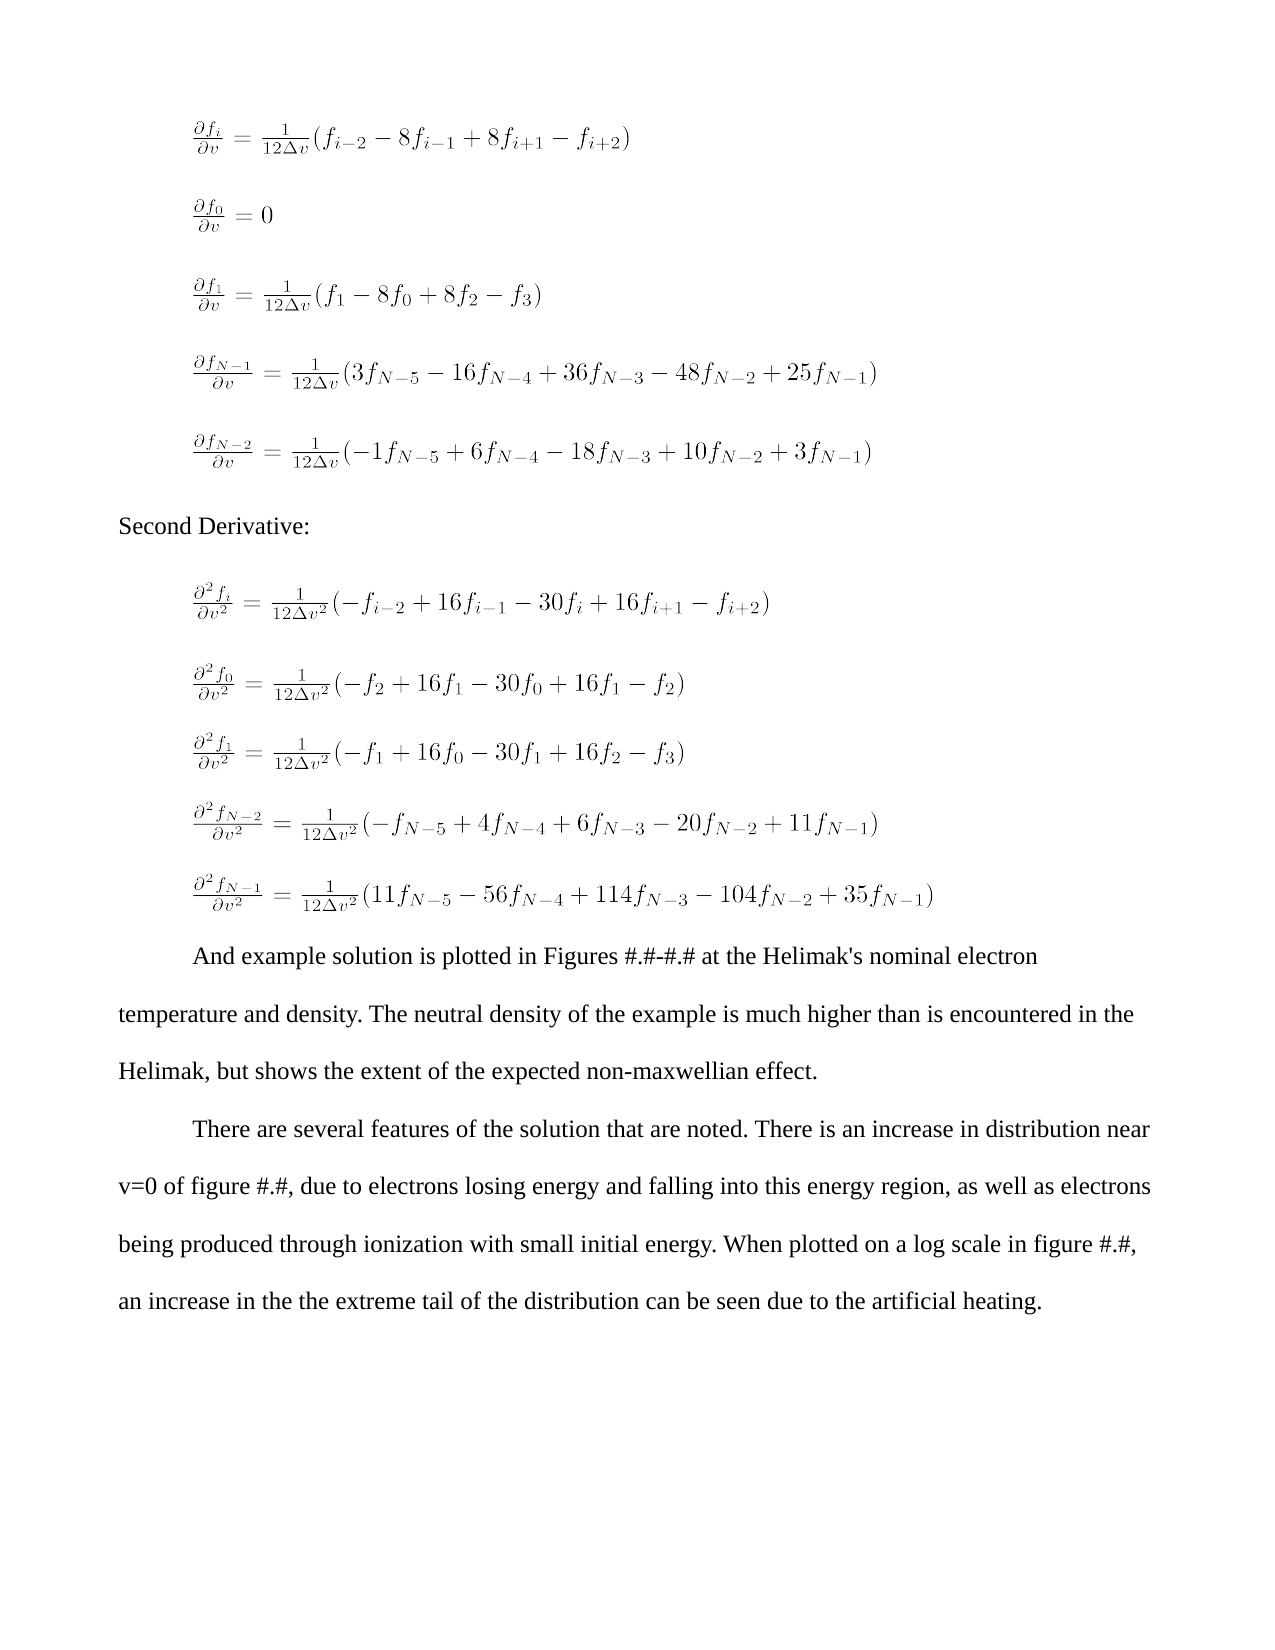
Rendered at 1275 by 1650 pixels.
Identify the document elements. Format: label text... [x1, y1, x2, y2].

picture [191, 661, 685, 702]
picture [191, 432, 872, 470]
picture [191, 580, 770, 621]
picture [191, 798, 879, 842]
text Second Derivative: [118, 511, 1157, 539]
picture [191, 730, 685, 771]
picture [191, 275, 542, 313]
picture [191, 118, 630, 156]
text And example solution is plotted in Figures #.#-#.# at the Helimak's nominal electron temperature and density. The neutral density of the example is much higher than is encountered in the Helimak, but shows the extent of the expected non-maxwellian effect. [118, 941, 1157, 1085]
picture [191, 353, 878, 391]
picture [191, 196, 274, 234]
text There are several features of the solution that are noted. There is an increase in distribution near v=0 of figure #.#, due to electrons losing energy and falling into this energy region, as well as electrons being produced through ionization with small initial energy. When plotted on a log scale in figure #.#, an increase in the the extreme tail of the distribution can be seen due to the artificial heating. [118, 1114, 1157, 1315]
picture [191, 870, 934, 913]
